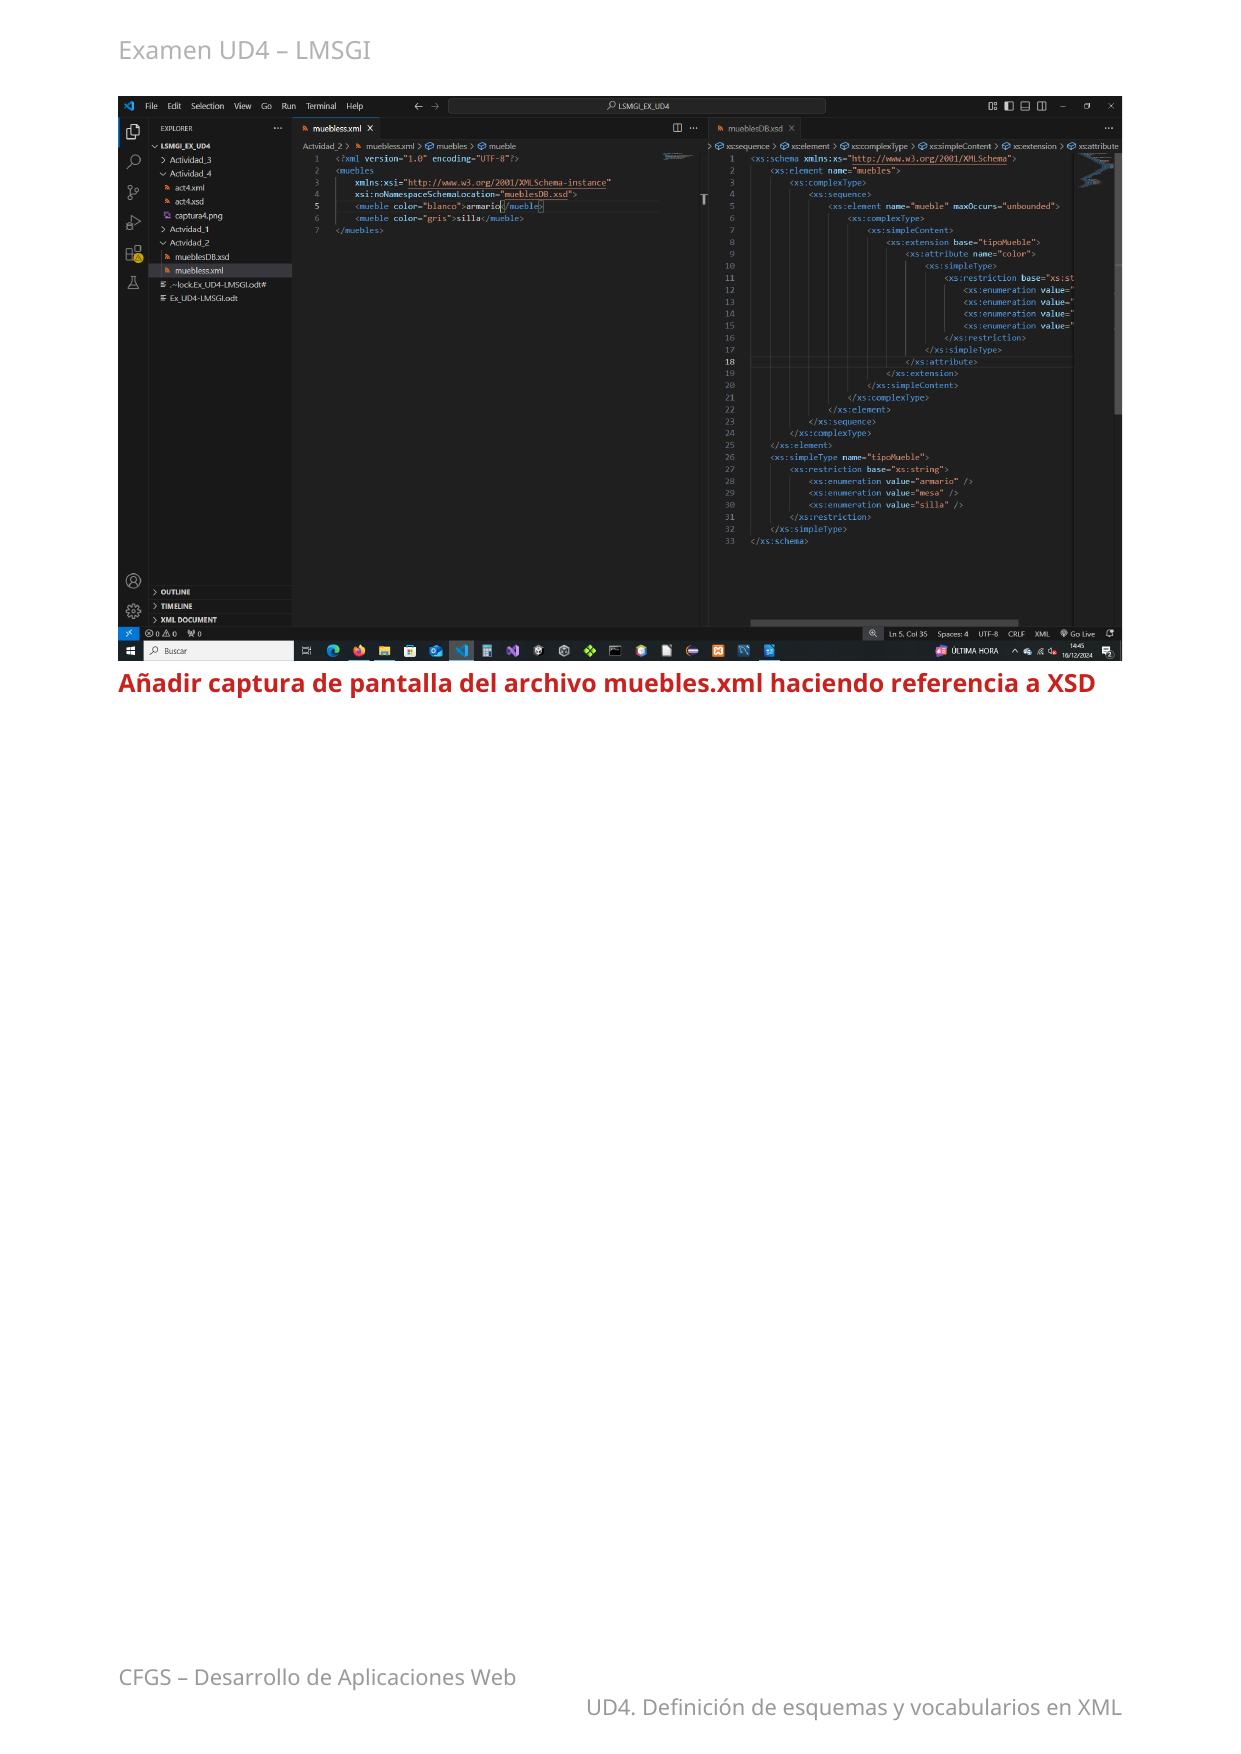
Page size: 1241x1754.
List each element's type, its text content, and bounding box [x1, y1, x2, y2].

picture [118, 96, 1123, 661]
text Añadir captura de pantalla del archivo muebles.xml haciendo referencia a XSD [118, 661, 1122, 700]
